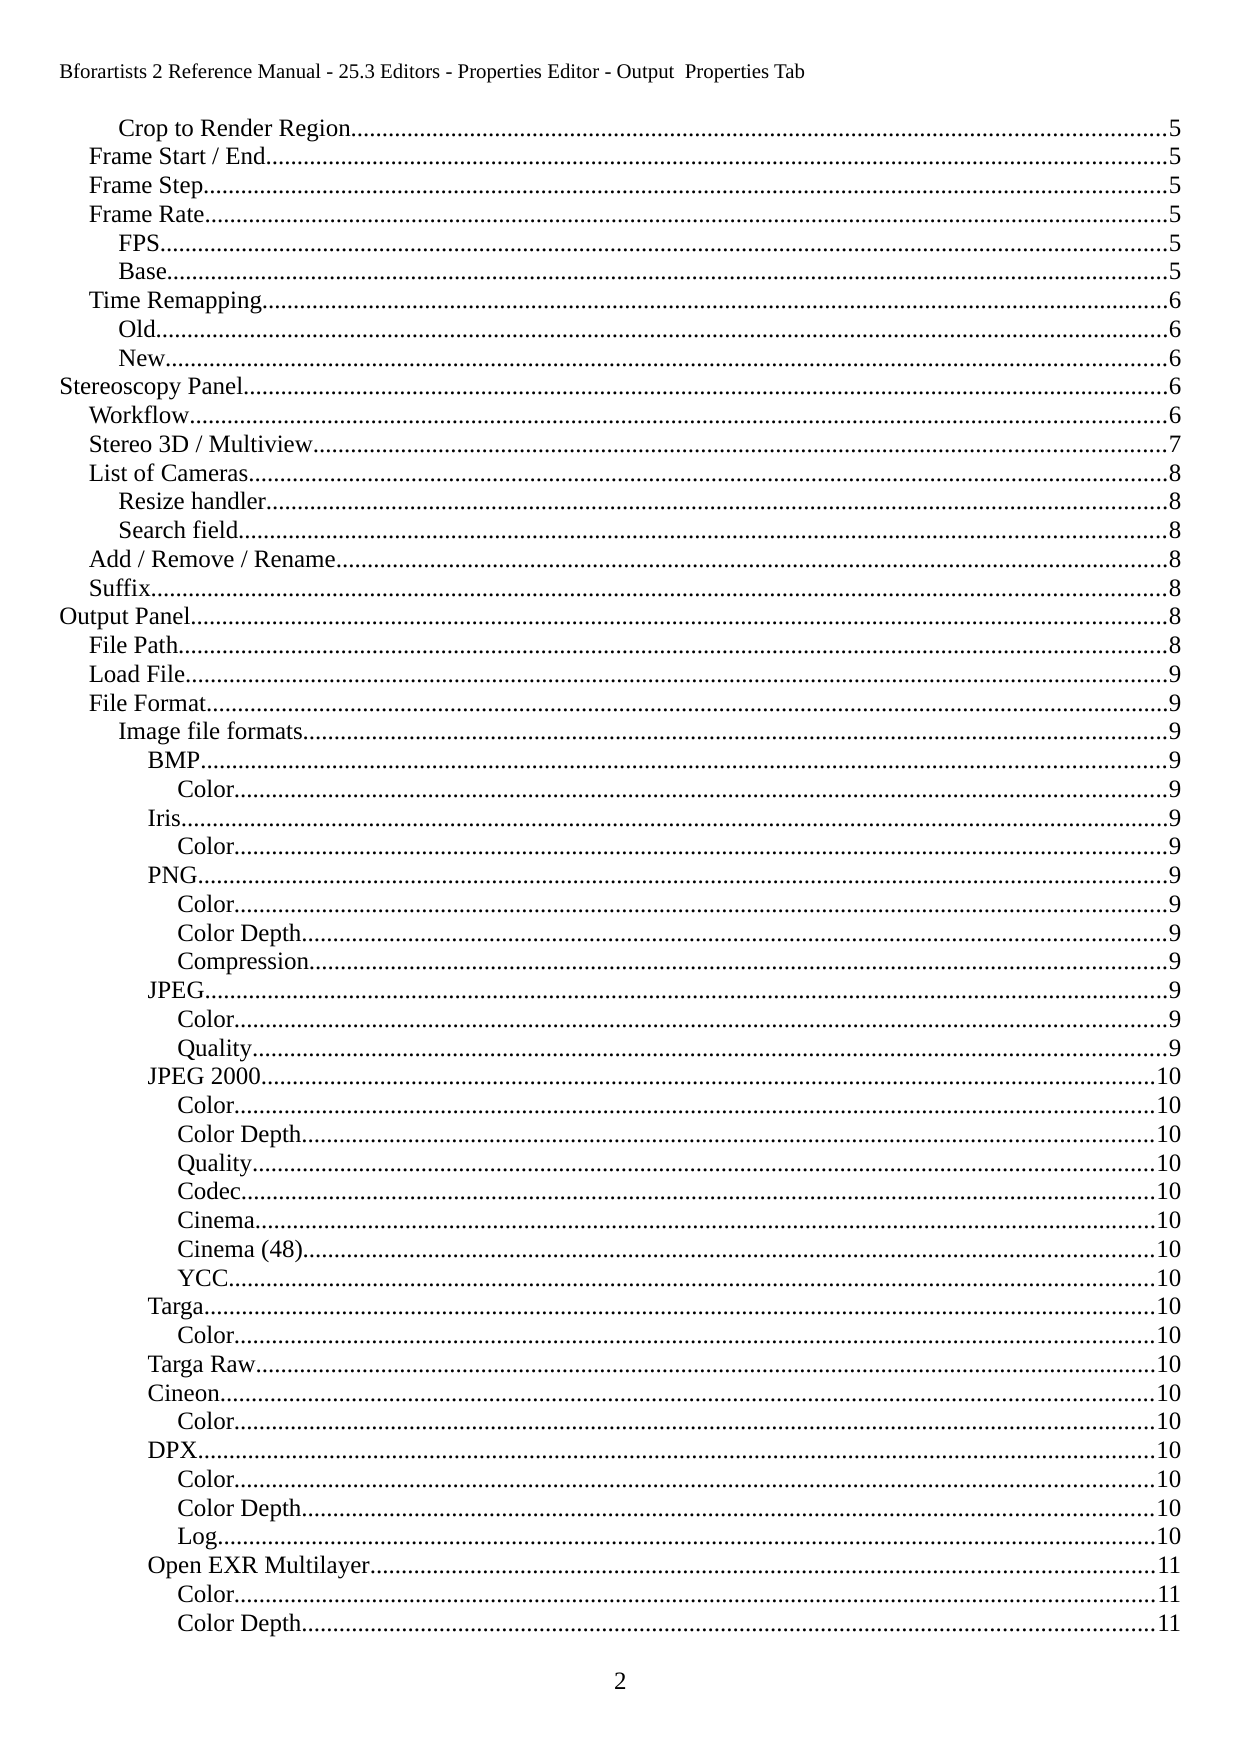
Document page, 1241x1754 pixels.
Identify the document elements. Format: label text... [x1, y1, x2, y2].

text Color 9 [177, 1004, 1181, 1033]
text Stereo 3D / Multiview 7 [88, 429, 1181, 458]
text Stereoscopy Panel 6 [59, 371, 1181, 400]
text Codec 10 [177, 1176, 1181, 1205]
text Color Depth 10 [177, 1119, 1181, 1148]
text Frame Step 5 [88, 170, 1181, 199]
text Color Depth 11 [177, 1608, 1181, 1636]
text Add / Remove / Rename 8 [88, 544, 1181, 573]
text Cinema 10 [177, 1205, 1181, 1234]
text Targa 10 [147, 1291, 1181, 1320]
text Iris 9 [147, 803, 1181, 831]
text Base 5 [118, 256, 1181, 285]
text Color 10 [177, 1090, 1181, 1119]
text Search field 8 [118, 515, 1181, 544]
text Color 11 [177, 1579, 1181, 1608]
text Color Depth 10 [177, 1493, 1181, 1521]
text Image file formats 9 [118, 716, 1181, 745]
text Log 10 [177, 1521, 1181, 1550]
text Crop to Render Region 5 [118, 113, 1181, 141]
text Output Panel 8 [59, 601, 1181, 630]
text Frame Rate 5 [88, 199, 1181, 228]
text Cineon 10 [147, 1378, 1181, 1406]
text Color 10 [177, 1464, 1181, 1493]
text JPEG 2000 10 [147, 1061, 1181, 1090]
text Load File 9 [88, 659, 1181, 688]
text Color 10 [177, 1320, 1181, 1349]
text Open EXR Multilayer 11 [147, 1550, 1181, 1579]
text FPS 5 [118, 228, 1181, 256]
text Time Remapping 6 [88, 285, 1181, 314]
text List of Cameras 8 [88, 458, 1181, 486]
text Color 9 [177, 831, 1181, 860]
text Quality 9 [177, 1033, 1181, 1061]
text Cinema (48) 10 [177, 1234, 1181, 1263]
text New 6 [118, 343, 1181, 371]
text File Path 8 [88, 630, 1181, 659]
text Color Depth 9 [177, 918, 1181, 946]
text Color 9 [177, 889, 1181, 918]
text JPEG 9 [147, 975, 1181, 1004]
text Workflow 6 [88, 400, 1181, 429]
text Frame Start / End 5 [88, 141, 1181, 170]
text Suffix 8 [88, 573, 1181, 601]
text PNG 9 [147, 860, 1181, 889]
text Color 10 [177, 1406, 1181, 1435]
text YCC 10 [177, 1263, 1181, 1291]
text Compression 9 [177, 946, 1181, 975]
text Resize handler 8 [118, 486, 1181, 515]
text File Format 9 [88, 688, 1181, 716]
text Quality 10 [177, 1148, 1181, 1176]
text DPX 10 [147, 1435, 1181, 1464]
text Old 6 [118, 314, 1181, 343]
text Targa Raw 10 [147, 1349, 1181, 1378]
text Color 9 [177, 774, 1181, 803]
text BMP 9 [147, 745, 1181, 774]
